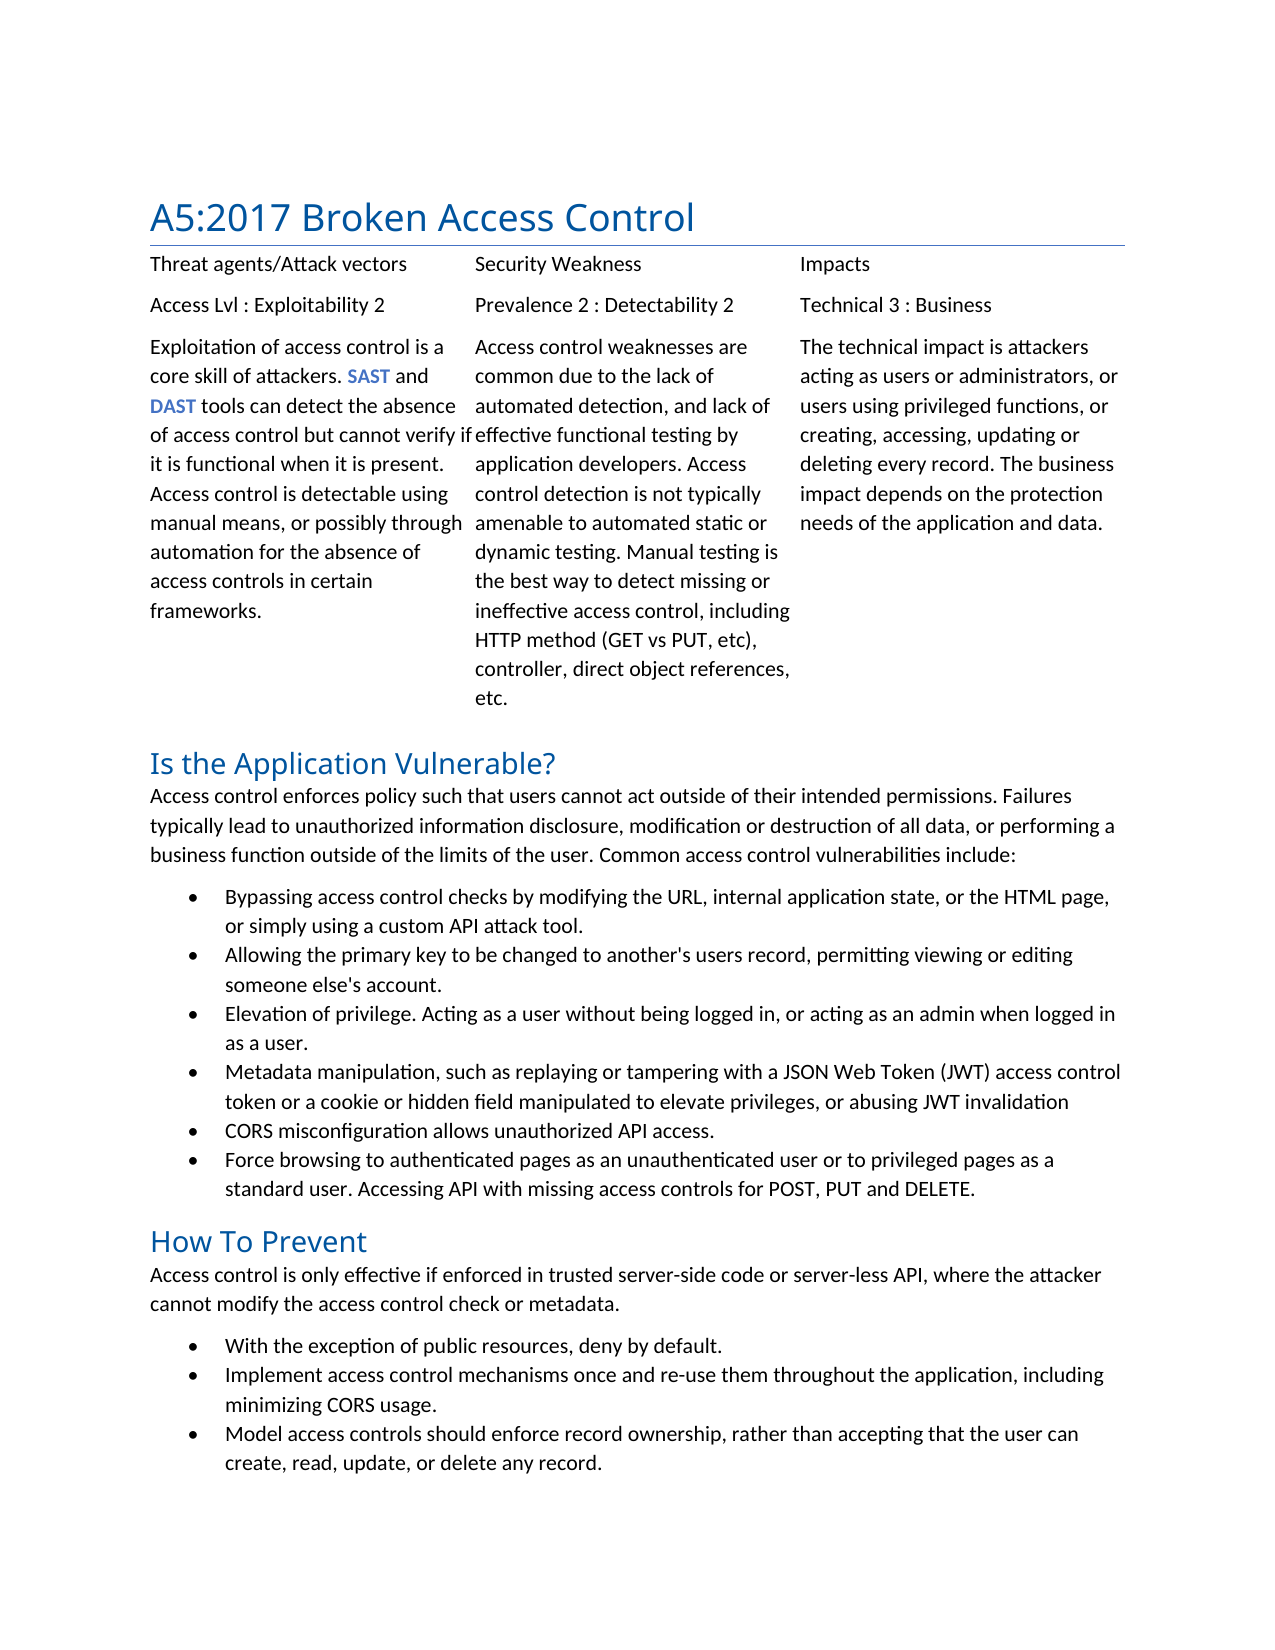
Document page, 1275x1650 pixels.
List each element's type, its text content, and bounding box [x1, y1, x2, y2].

table_header Threat agents/Attack vectors [150, 250, 475, 292]
subtitle How To Prevent [150, 1222, 1125, 1261]
table_cell Access Lvl : Exploitability 2 [150, 292, 475, 333]
table_header Impacts [800, 250, 1125, 292]
list With the exception of public resources, deny by default. [187, 1332, 1125, 1359]
list Allowing the primary key to be changed to another's users record, permitting viewing or editing someone else's account. [187, 941, 1125, 997]
list CORS misconfiguration allows unauthorized API access. [187, 1117, 1125, 1144]
list Model access controls should enforce record ownership, rather than accepting that the user can create, read, update, or delete any record. [187, 1420, 1125, 1476]
table_cell Technical 3 : Business [800, 292, 1125, 333]
table_cell Exploitation of access control is a core skill of attackers. SAST and DAST tools can detect the absence of access control but cannot verify if it is functional when it is present. Access control is detectable using manual means, or possibly through automation for the absence of access controls in certain frameworks. [150, 333, 475, 726]
subtitle Is the Application Vulnerable? [150, 743, 1125, 783]
list Force browsing to authenticated pages as an unauthenticated user or to privileged pages as a standard user. Accessing API with missing access controls for POST, PUT and DELETE. [187, 1146, 1125, 1202]
table_header Security Weakness [475, 250, 800, 292]
list Elevation of privilege. Acting as a user without being logged in, or acting as an admin when logged in as a user. [187, 1000, 1125, 1056]
table_cell The technical impact is attackers acting as users or administrators, or users using privileged functions, or creating, accessing, updating or deleting every record. The business impact depends on the protection needs of the application and data. [800, 333, 1125, 726]
list Implement access control mechanisms once and re-use them throughout the application, including minimizing CORS usage. [187, 1362, 1125, 1417]
text Access control enforces policy such that users cannot act outside of their intended permissions. Failures typically lead to unauthorized information disclosure, modification or destruction of all data, or performing a business function outside of the limits of the user. Common access control vulnerabilities include: [150, 783, 1125, 868]
table_cell Access control weaknesses are common due to the lack of automated detection, and lack of effective functional testing by application developers. Access control detection is not typically amenable to automated static or dynamic testing. Manual testing is the best way to detect missing or ineffective access control, including HTTP method (GET vs PUT, etc), controller, direct object references, etc. [475, 333, 800, 726]
table_cell Prevalence 2 : Detectability 2 [475, 292, 800, 333]
subtitle A5:2017 Broken Access Control [150, 192, 1125, 245]
list Bypassing access control checks by modifying the URL, internal application state, or the HTML page, or simply using a custom API attack tool. [187, 883, 1125, 939]
list Metadata manipulation, such as replaying or tampering with a JSON Web Token (JWT) access control token or a cookie or hidden field manipulated to elevate privileges, or abusing JWT invalidation [187, 1058, 1125, 1114]
text Access control is only effective if enforced in trusted server-side code or server-less API, where the attacker cannot modify the access control check or metadata. [150, 1261, 1125, 1317]
